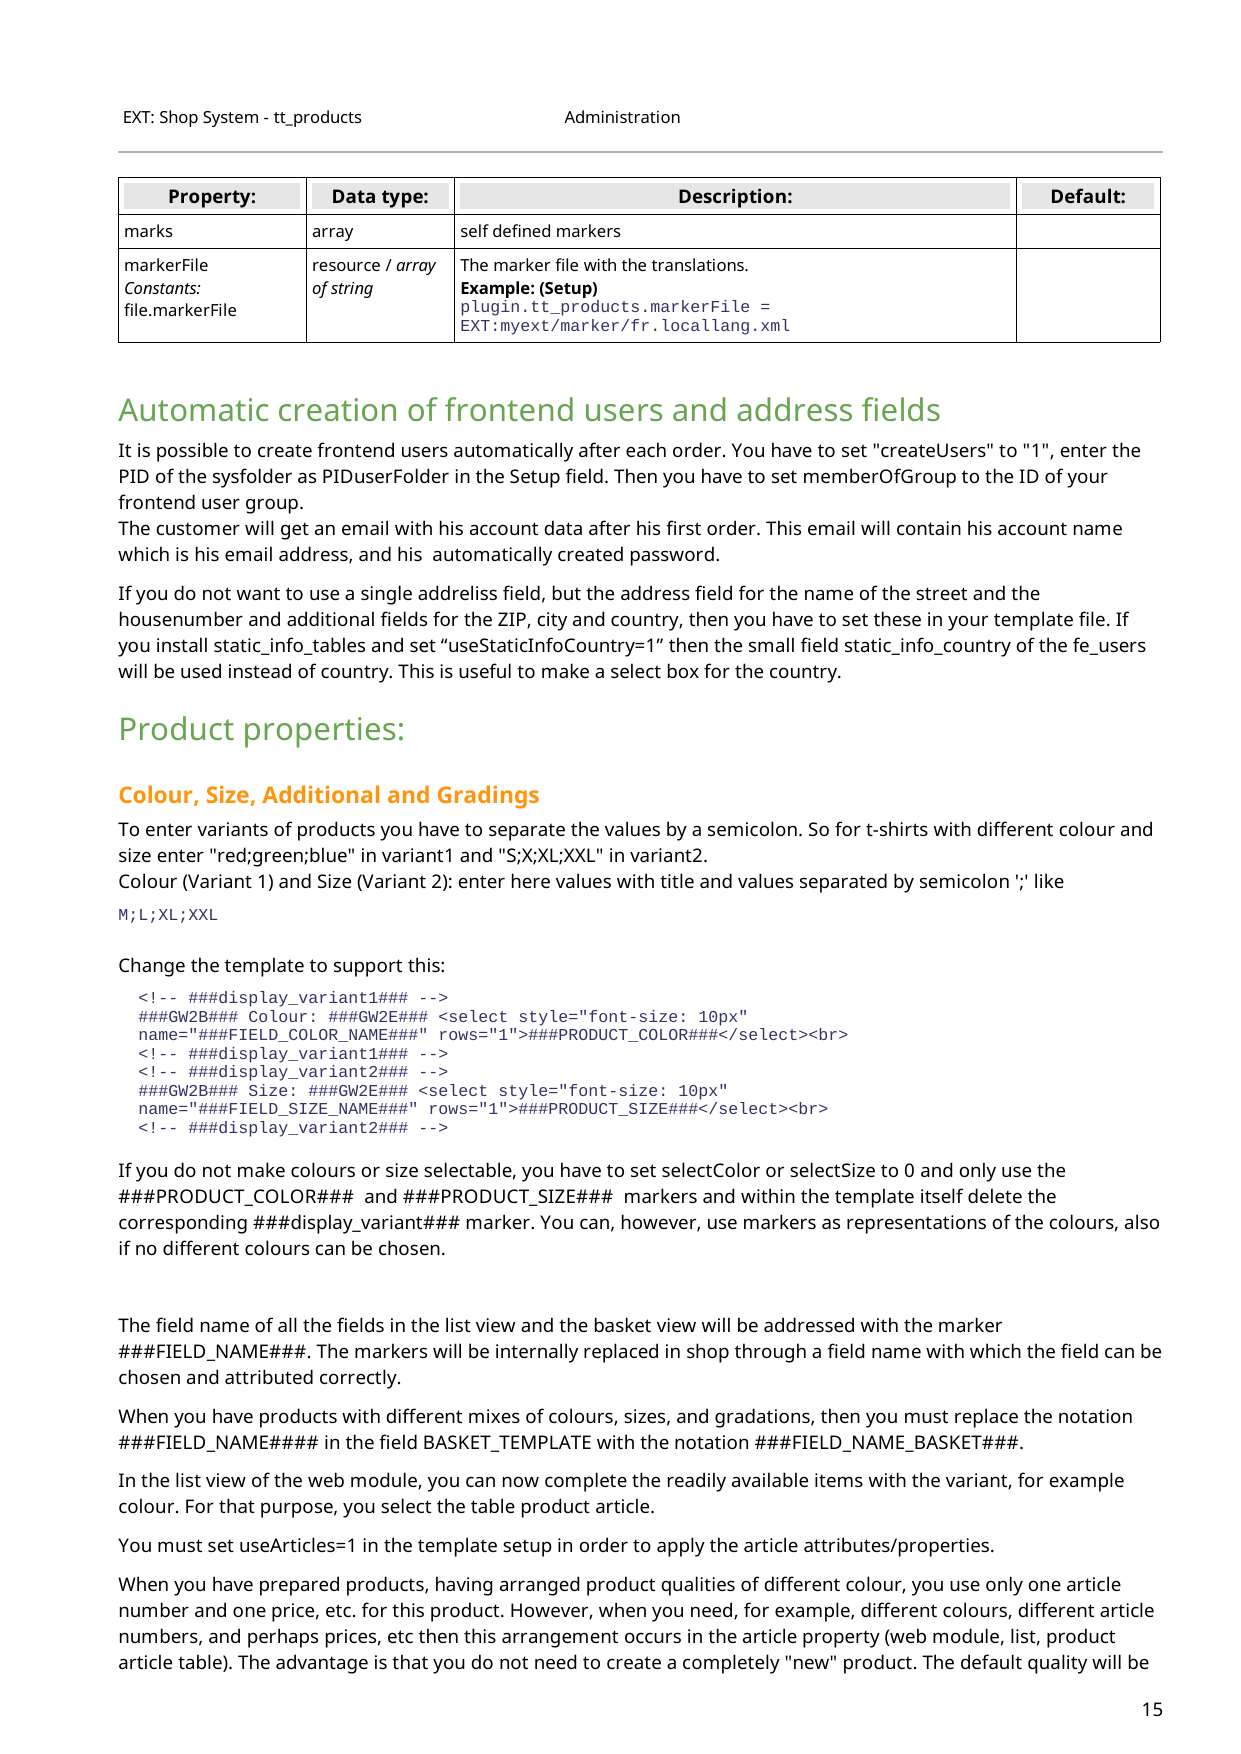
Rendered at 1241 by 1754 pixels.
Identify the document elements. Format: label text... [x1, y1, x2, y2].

text In the list view of the web module, you can now complete the readily available items with the variant, for example colour. For that purpose, you select the table product article. [118, 1467, 1163, 1519]
table_header Property: [119, 178, 306, 214]
table_cell self defined markers [455, 215, 1016, 248]
subtitle name="###FIELD_SIZE_NAME###" rows="1">###PRODUCT_SIZE###</select><br> <!-- ###display_variant2### --> [118, 1101, 1163, 1157]
table_cell marks [119, 215, 306, 248]
table_cell The marker file with the translations. Example: (Setup) plugin.tt_products.markerFile = EXT:myext/marker/fr.locallang.xml [455, 249, 1016, 342]
table_cell resource / array of string [307, 249, 454, 342]
subtitle Automatic creation of frontend users and address fields [118, 388, 1163, 431]
text It is possible to create frontend users automatically after each order. You have to set "createUsers" to "1", enter the PID of the sysfolder as PIDuserFolder in the Setup field. Then you have to set memberOfGroup to the ID of your frontend user group. The customer will get an email with his account data after his first order. This email will contain his account name which is his email address, and his automatically created password. [118, 437, 1163, 567]
table_header Default: [1017, 178, 1160, 214]
table_cell markerFile Constants: file.markerFile [119, 249, 306, 342]
subtitle Colour, Size, Additional and Gradings [118, 779, 1163, 810]
text When you have prepared products, having arranged product qualities of different colour, you use only one article number and one price, etc. for this product. However, when you need, for example, different colours, different article numbers, and perhaps prices, etc then this arrangement occurs in the article property (web module, list, product article table). The advantage is that you do not need to create a completely "new" product. The default quality will be [118, 1570, 1163, 1674]
text When you have products with different mixes of colours, sizes, and gradations, then you must replace the notation ###FIELD_NAME#### in the field BASKET_TEMPLATE with the notation ###FIELD_NAME_BASKET###. [118, 1403, 1163, 1455]
table_header Data type: [307, 178, 454, 214]
subtitle name="###FIELD_COLOR_NAME###" rows="1">###PRODUCT_COLOR###</select><br> [118, 1027, 1163, 1046]
table_cell [1017, 215, 1160, 248]
subtitle <!-- ###display_variant2### --> [118, 1064, 1163, 1083]
subtitle <!-- ###display_variant1### --> [118, 990, 1163, 1008]
table_cell array [307, 215, 454, 248]
subtitle ###GW2B### Size: ###GW2E### <select style="font-size: 10px" [118, 1083, 1163, 1101]
subtitle <!-- ###display_variant1### --> [118, 1046, 1163, 1064]
text The field name of all the fields in the list view and the basket view will be addressed with the marker ###FIELD_NAME###. The markers will be internally replaced in shop through a field name with which the field can be chosen and attributed correctly. [118, 1312, 1163, 1390]
subtitle ###GW2B### Colour: ###GW2E### <select style="font-size: 10px" [118, 1008, 1163, 1027]
subtitle M;L;XL;XXL [118, 907, 1163, 925]
text If you do not make colours or size selectable, you have to set selectColor or selectSize to 0 and only use the ###PRODUCT_COLOR### and ###PRODUCT_SIZE### markers and within the template itself delete the corresponding ###display_variant### marker. You can, however, use markers as representations of the colours, also if no different colours can be chosen. [118, 1157, 1163, 1261]
table_cell [1017, 249, 1160, 342]
table_header Description: [455, 178, 1016, 214]
text If you do not want to use a single addreliss field, but the address field for the name of the street and the housenumber and additional fields for the ZIP, city and country, then you have to set these in your template file. If you install static_info_tables and set “useStaticInfoCountry=1” then the small field static_info_country of the fe_users will be used instead of country. This is useful to make a select box for the country. [118, 579, 1163, 684]
text Change the template to support this: [118, 925, 1163, 977]
subtitle Product properties: [118, 707, 1163, 750]
text You must set useArticles=1 in the template setup in order to apply the article attributes/properties. [118, 1532, 1163, 1558]
text To enter variants of products you have to separate the values by a semicolon. So for t-shirts with different colour and size enter "red;green;blue" in variant1 and "S;X;XL;XXL" in variant2. Colour (Variant 1) and Size (Variant 2): enter here values with title and values separated by semicolon ';' like [118, 816, 1163, 894]
